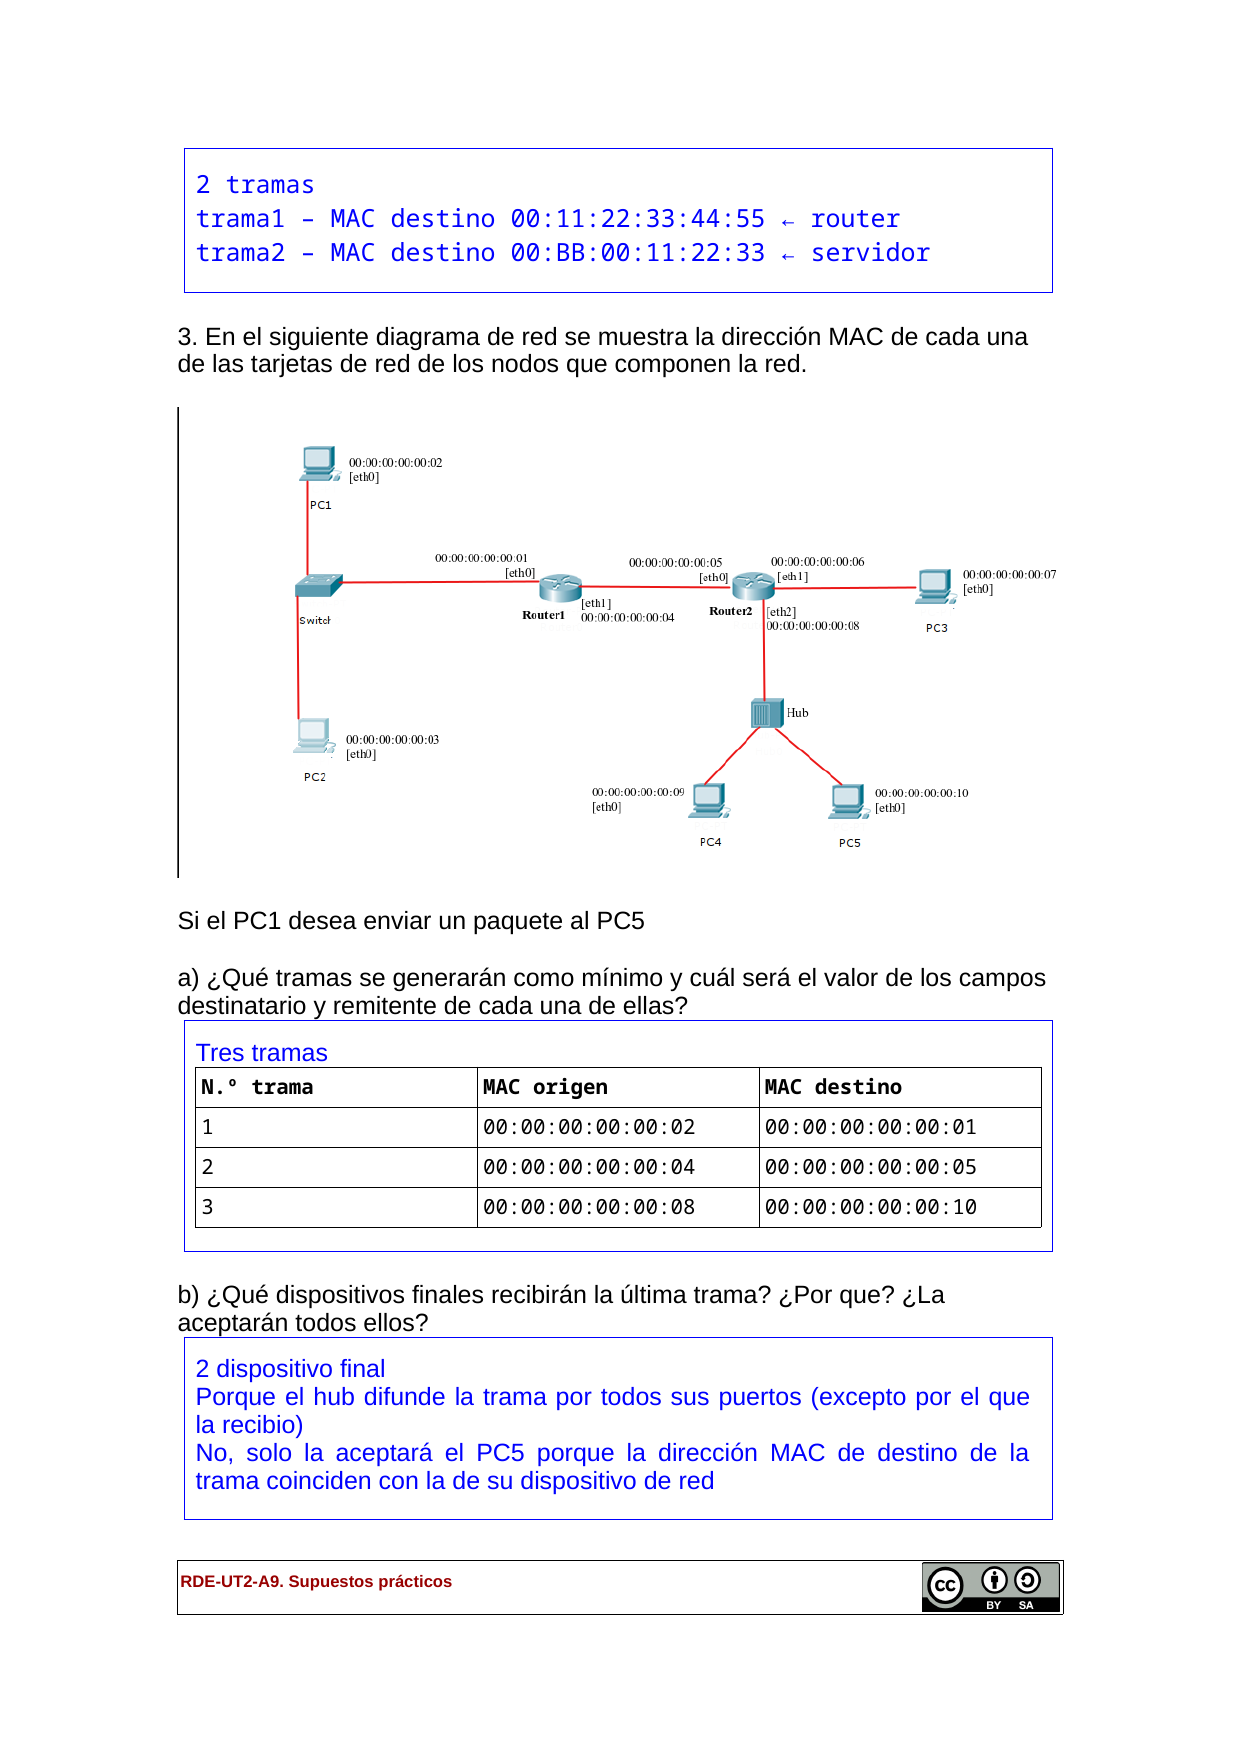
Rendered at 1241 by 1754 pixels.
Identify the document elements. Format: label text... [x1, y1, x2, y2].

text b) ¿Qué dispositivos finales recibirán la última trama? ¿Por que? ¿La aceptarán todos ellos? [177, 1281, 1063, 1337]
table_cell 00:00:00:00:00:08 [478, 1188, 759, 1227]
table_cell 1 [196, 1108, 477, 1147]
table_header N.º trama [196, 1068, 477, 1107]
table_header MAC origen [478, 1068, 759, 1107]
table_cell 00:00:00:00:00:04 [478, 1148, 759, 1187]
text Si el PC1 desea enviar un paquete al PC5 [177, 907, 1063, 935]
text a) ¿Qué tramas se generarán como mínimo y cuál será el valor de los campos destinatario y remitente de cada una de ellas? [177, 964, 1063, 1020]
table_cell 3 [196, 1188, 477, 1227]
text 3. En el siguiente diagrama de red se muestra la dirección MAC de cada una de las tarjetas de red de los nodos que componen la red. [177, 322, 1063, 378]
table_cell 00:00:00:00:00:05 [760, 1148, 1041, 1187]
table_header Tres tramas [185, 1021, 1052, 1251]
table_cell 00:00:00:00:00:01 [760, 1108, 1041, 1147]
table_header 2 tramas trama1 – MAC destino 00:11:22:33:44:55 ← router trama2 – MAC destino 00:BB:00:11:22:33 ← servidor [185, 149, 1052, 292]
table_cell 2 [196, 1148, 477, 1187]
table_cell 00:00:00:00:00:02 [478, 1108, 759, 1147]
table_header 2 dispositivo final Porque el hub difunde la trama por todos sus puertos (excepto por el que la recibio) No, solo la aceptará el PC5 porque la dirección MAC de destino de la trama coinciden con la de su dispositivo de red [185, 1338, 1052, 1518]
picture [177, 407, 1063, 878]
picture [922, 1562, 1060, 1612]
table_header MAC destino [760, 1068, 1041, 1107]
table_cell 00:00:00:00:00:10 [760, 1188, 1041, 1227]
